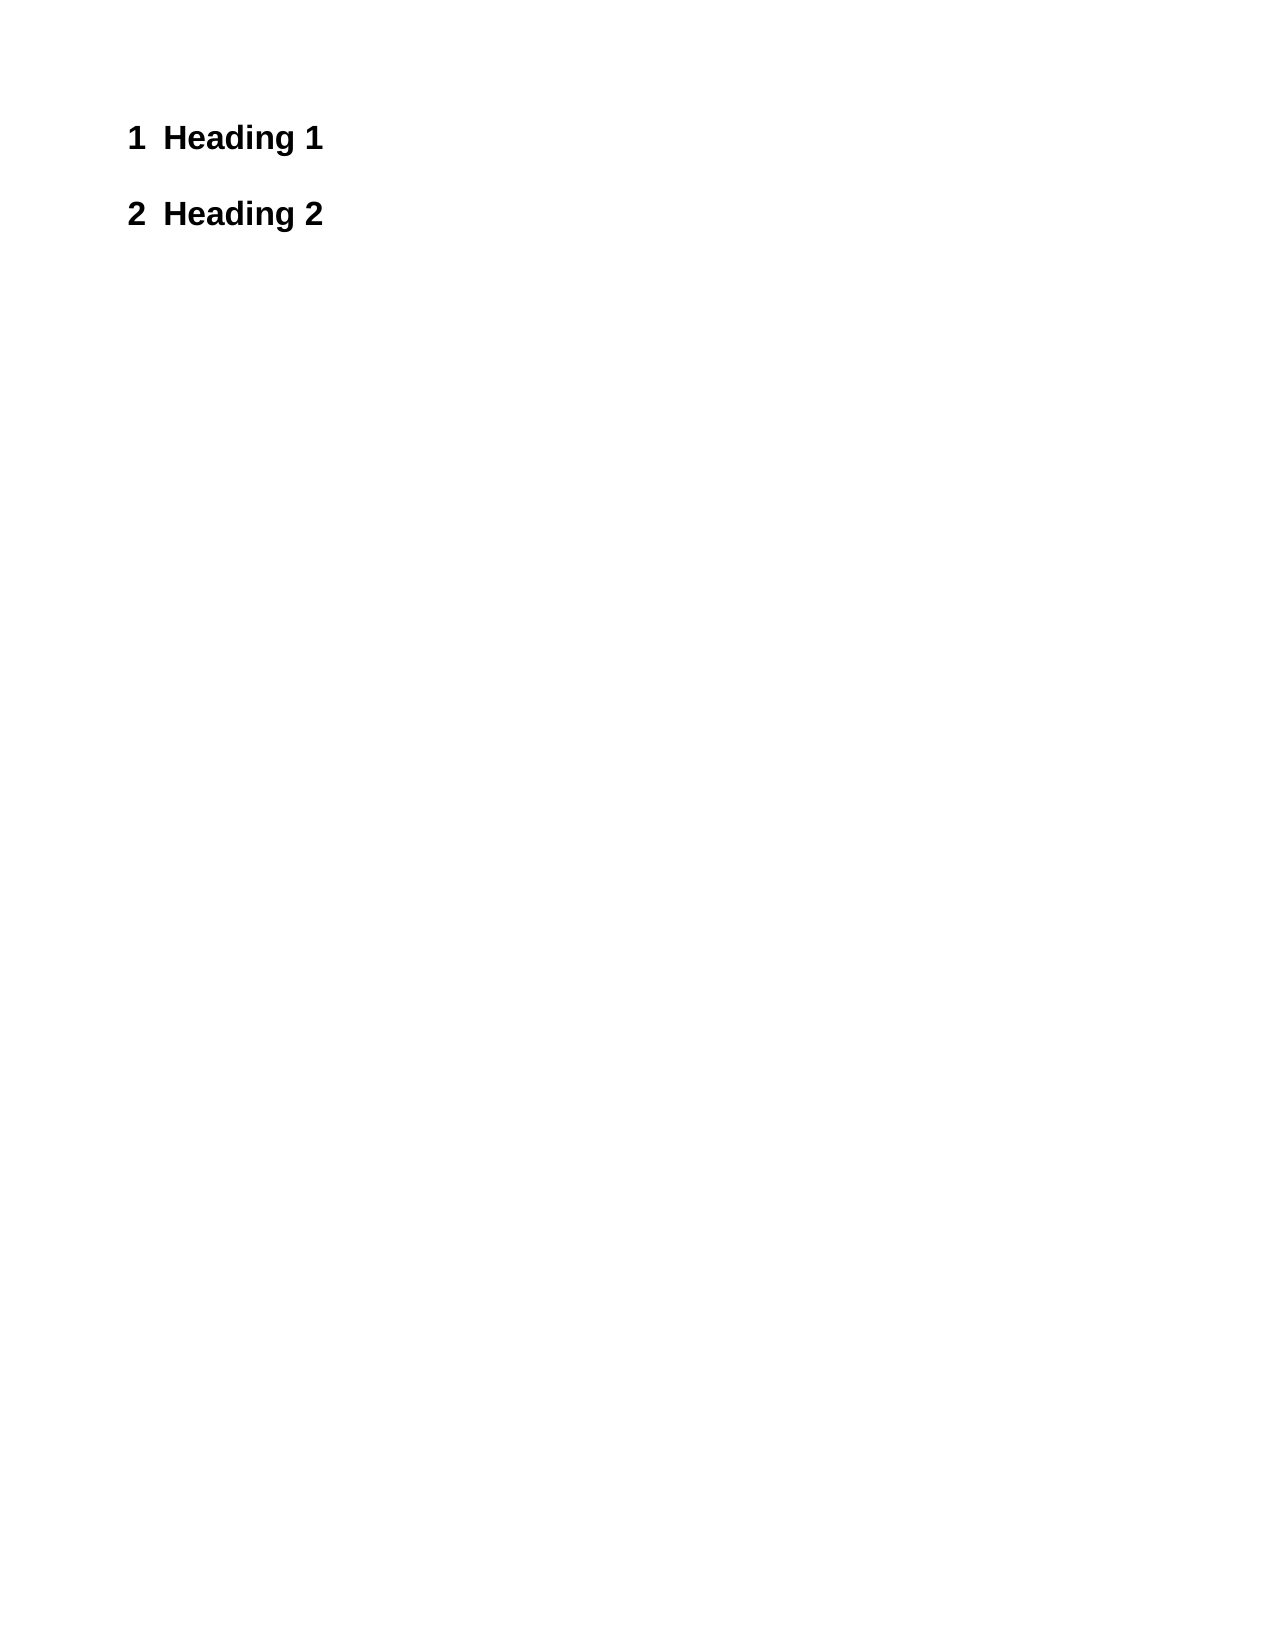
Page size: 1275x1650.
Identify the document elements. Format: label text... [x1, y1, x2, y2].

subtitle Heading 2 [118, 194, 1157, 233]
subtitle Heading 1 [118, 118, 1157, 157]
